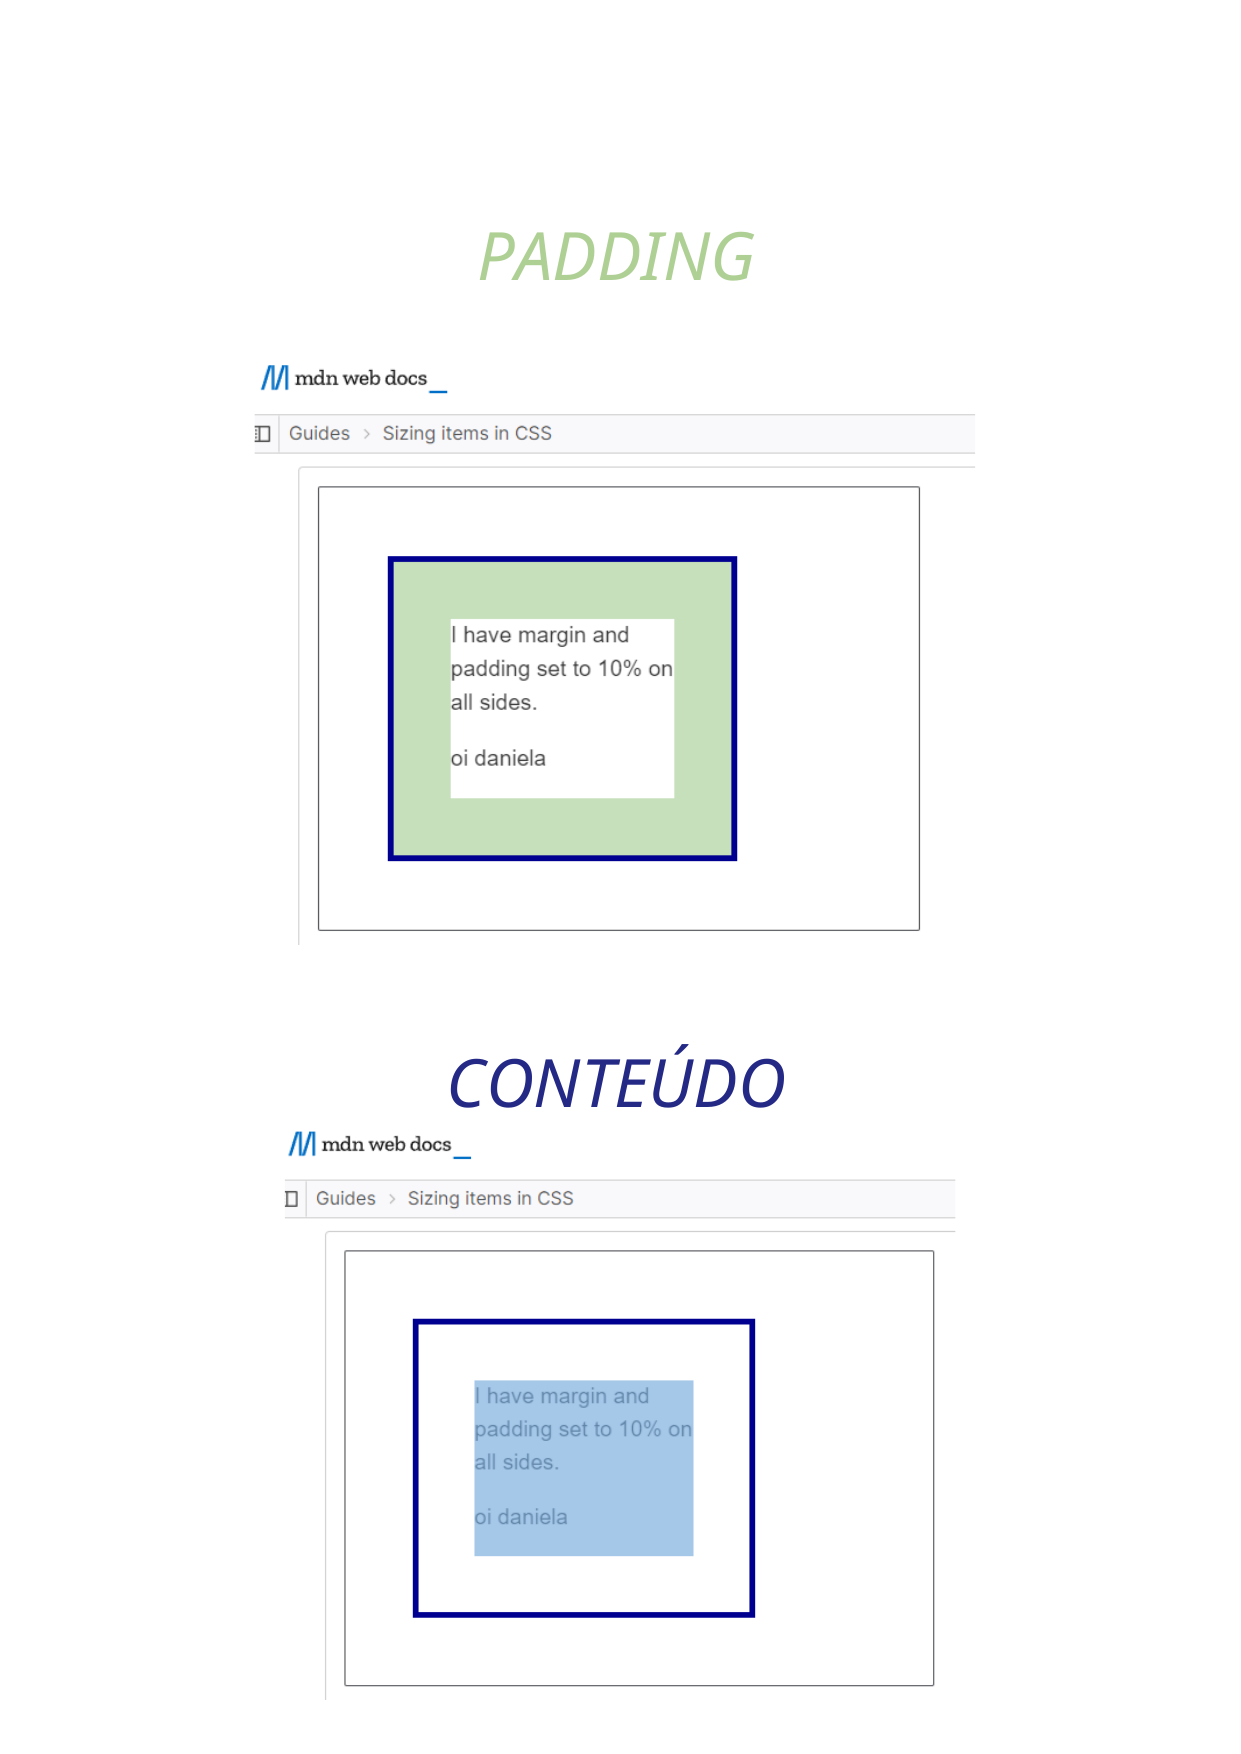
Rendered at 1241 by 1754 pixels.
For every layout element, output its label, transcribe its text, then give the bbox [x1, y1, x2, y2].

text CONTEÚDO [118, 1036, 1122, 1127]
picture [254, 356, 976, 945]
picture [284, 1126, 956, 1700]
text PADDING [118, 209, 1122, 300]
